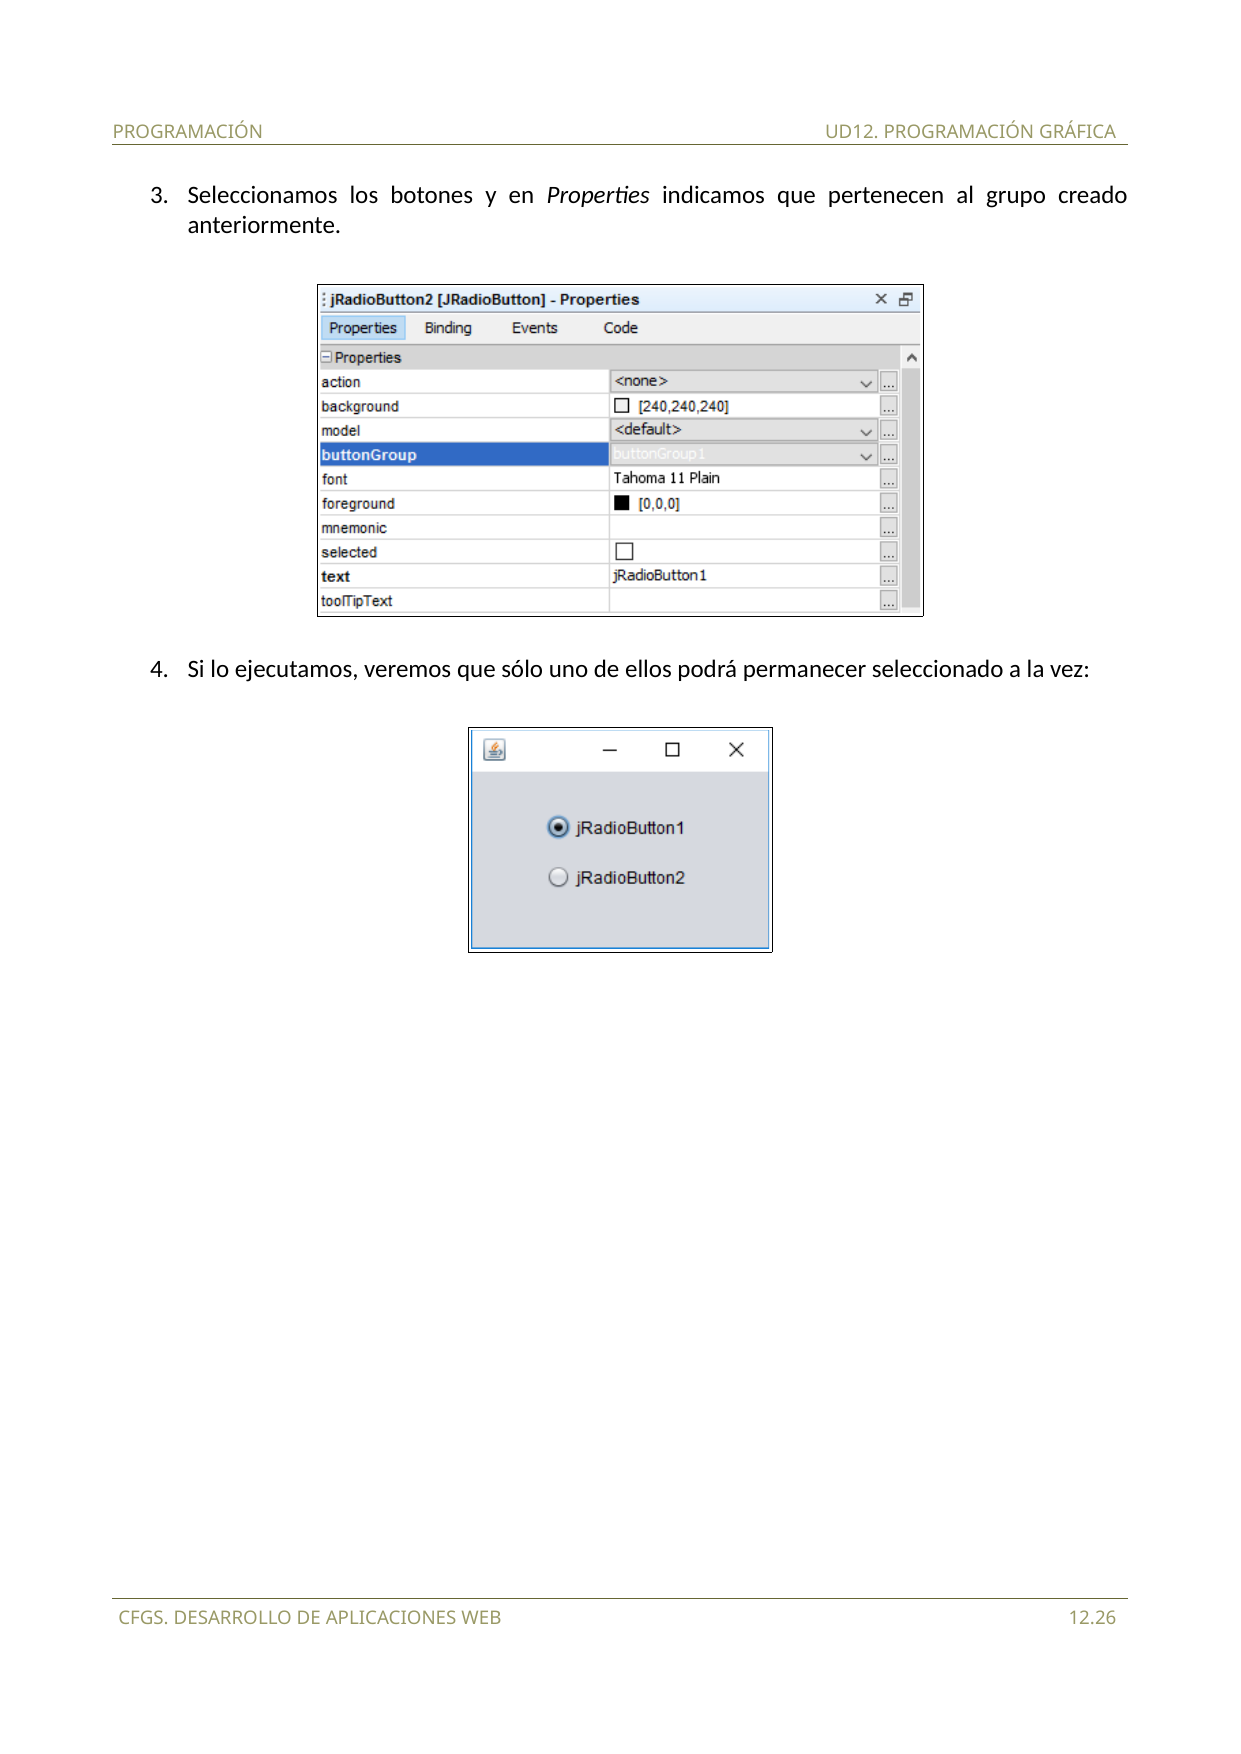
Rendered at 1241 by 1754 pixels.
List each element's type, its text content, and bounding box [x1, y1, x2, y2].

picture [471, 730, 770, 949]
picture [320, 286, 921, 613]
list Seleccionamos los botones y en Properties indicamos que pertenecen al grupo creado anteriormente. [150, 179, 1128, 240]
list Si lo ejecutamos, veremos que sólo uno de ellos podrá permanecer seleccionado a la vez: [150, 653, 1128, 683]
